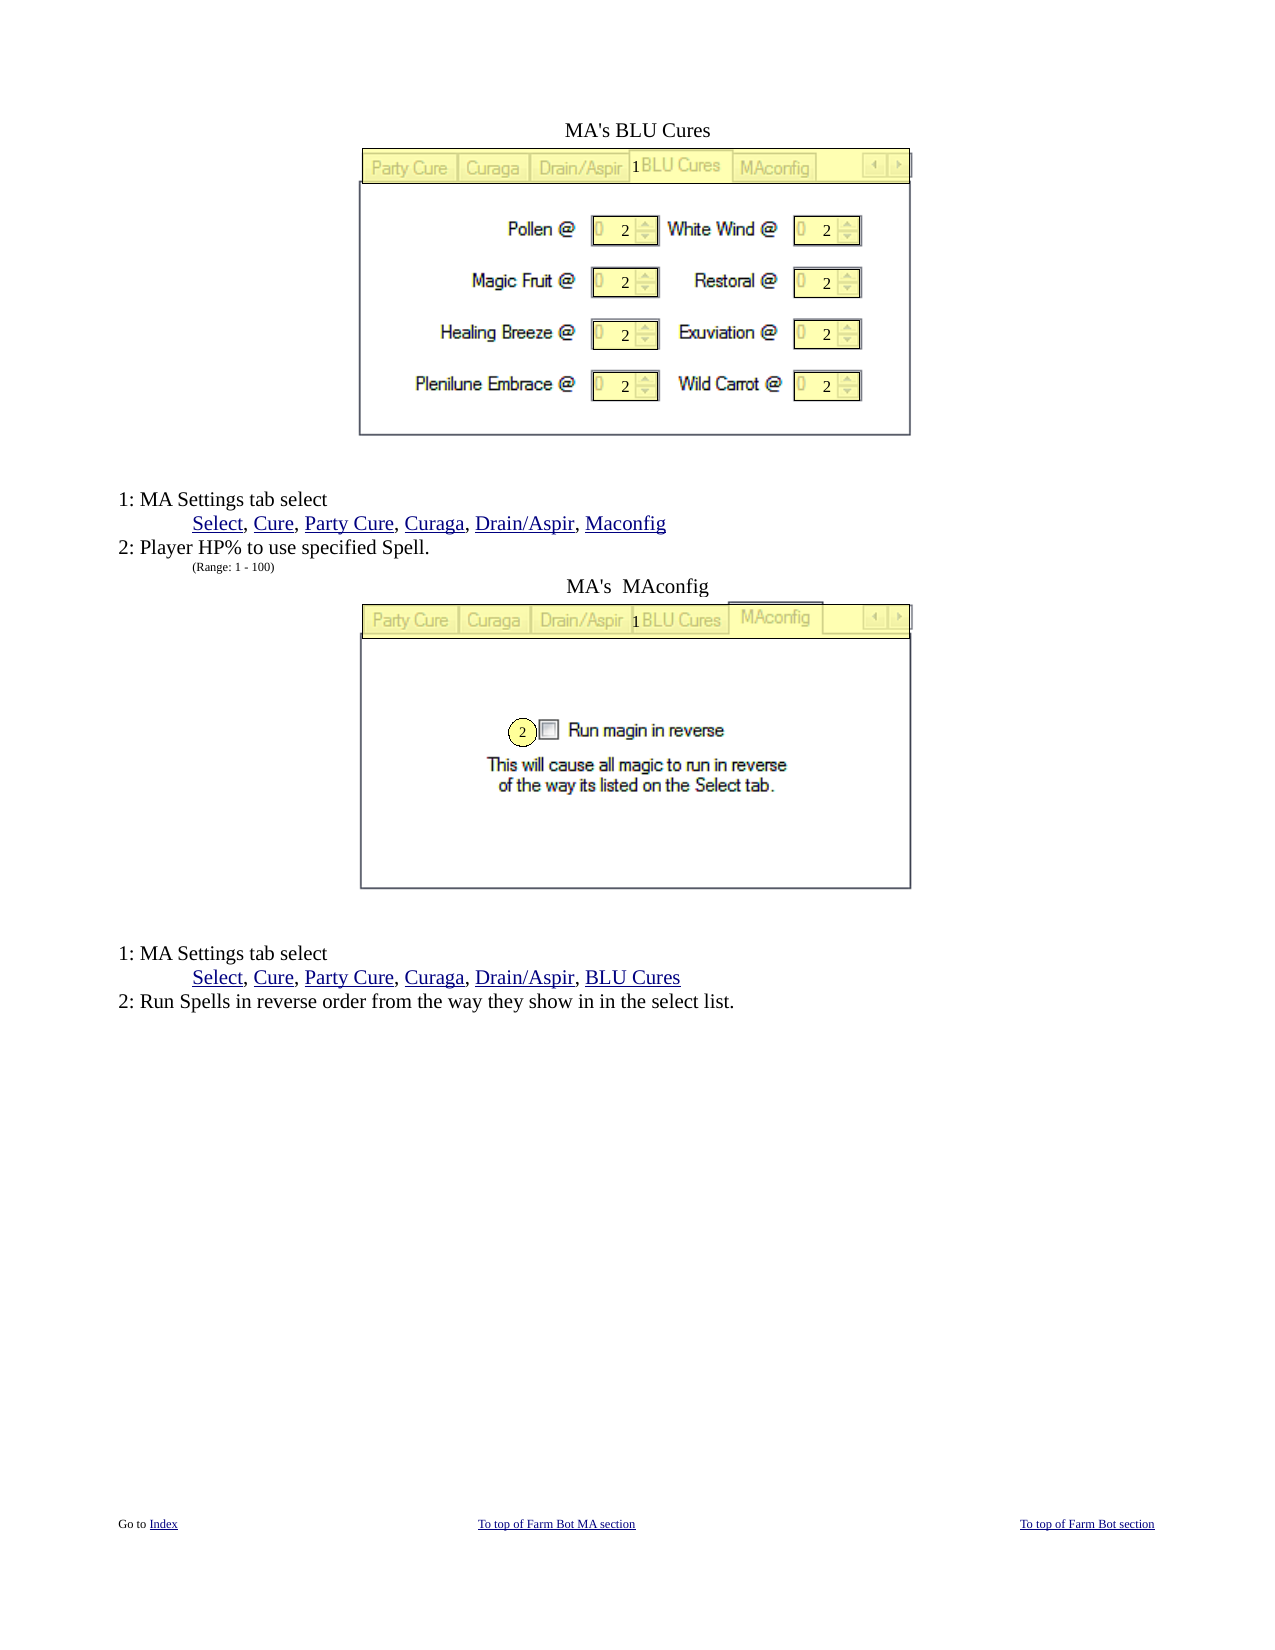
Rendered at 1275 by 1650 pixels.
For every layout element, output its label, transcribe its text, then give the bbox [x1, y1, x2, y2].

text MA's MAconfig [118, 574, 1157, 598]
picture [353, 142, 922, 439]
text Select, Cure, Party Cure, Curaga, Drain/Aspir, Maconfig [118, 511, 1157, 535]
text 2: Run Spells in reverse order from the way they show in in the select list. [118, 989, 1157, 1013]
text 1: MA Settings tab select [118, 941, 1157, 965]
text Go to Index To top of Farm Bot MA section To top of Farm Bot section [118, 1517, 1157, 1531]
text (Range: 1 - 100) [118, 559, 1157, 574]
text 2: Player HP% to use specified Spell. [118, 535, 1157, 559]
picture [351, 597, 924, 894]
text Select, Cure, Party Cure, Curaga, Drain/Aspir, BLU Cures [118, 965, 1157, 989]
text 1: MA Settings tab select [118, 487, 1157, 511]
text MA's BLU Cures [118, 118, 1157, 142]
